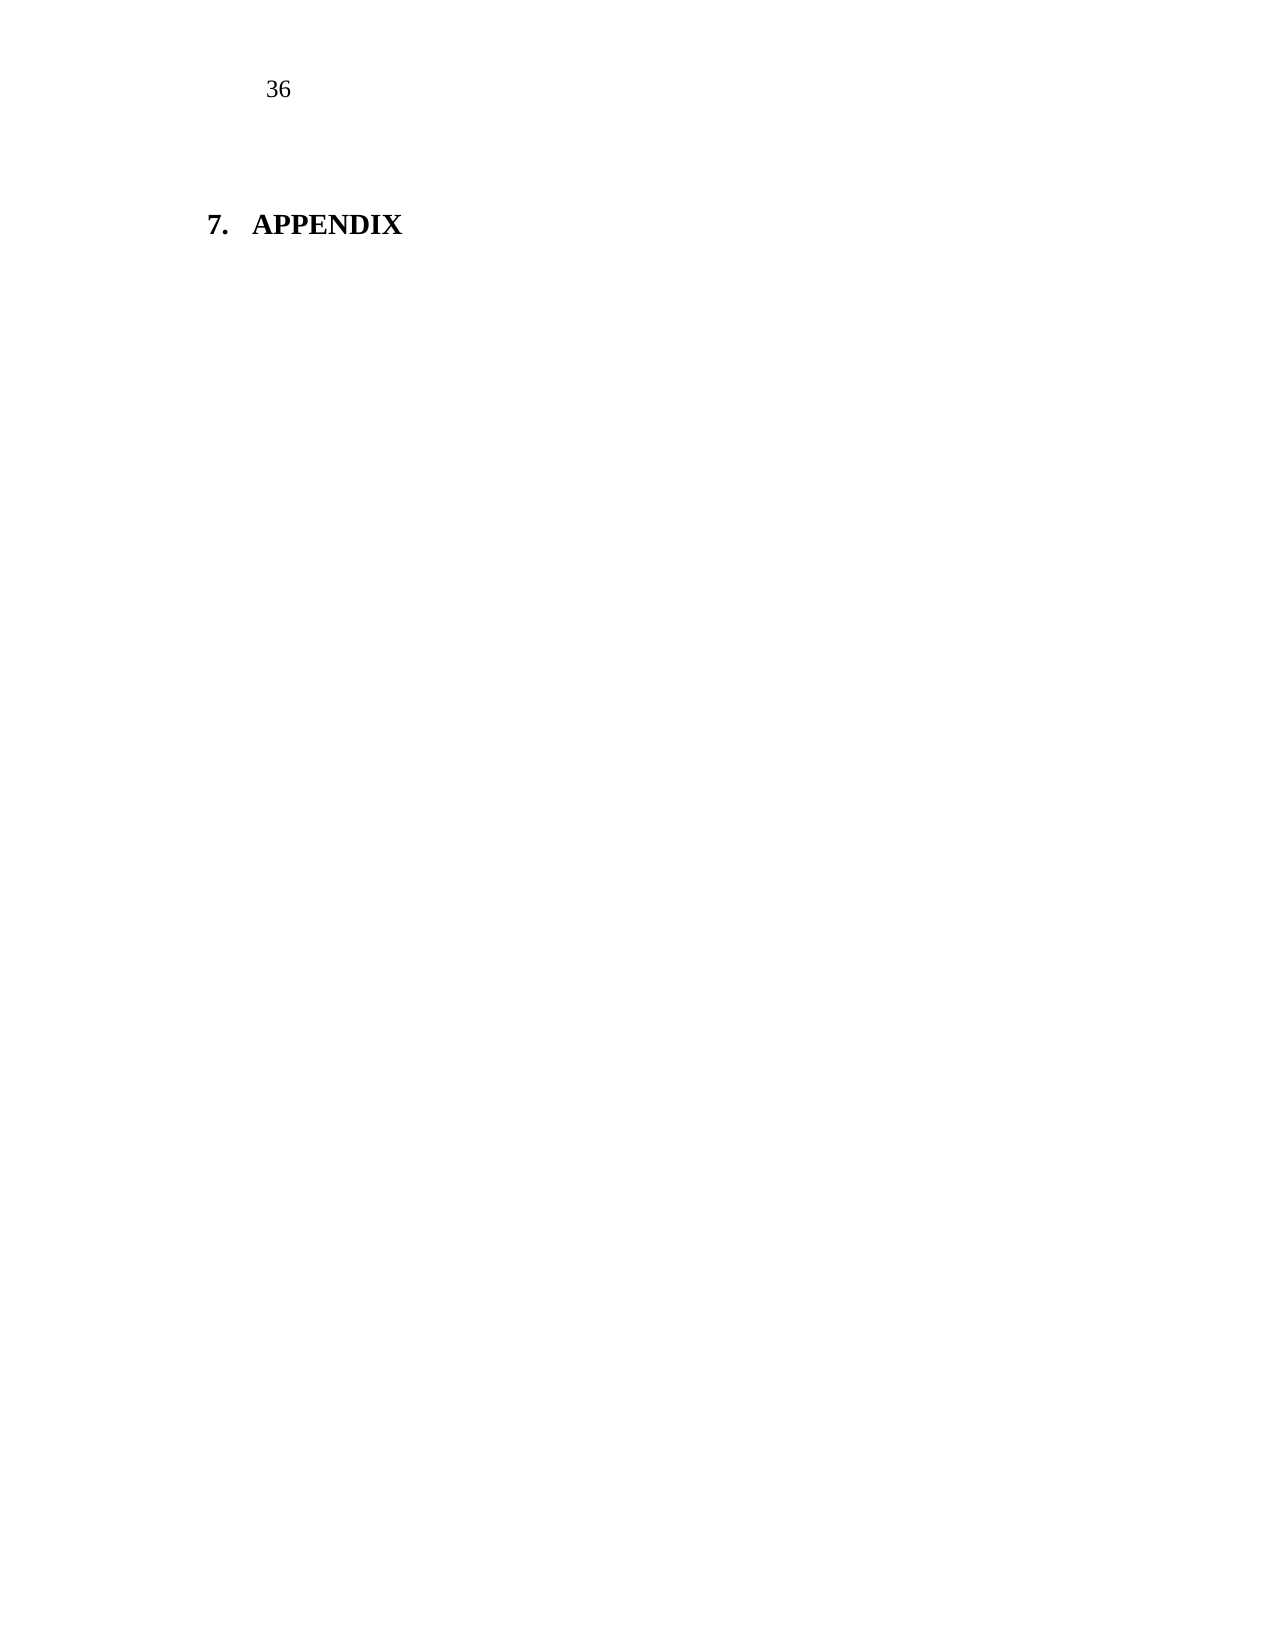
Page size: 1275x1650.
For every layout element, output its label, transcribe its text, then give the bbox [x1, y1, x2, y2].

subtitle APPENDIX [207, 207, 1157, 240]
